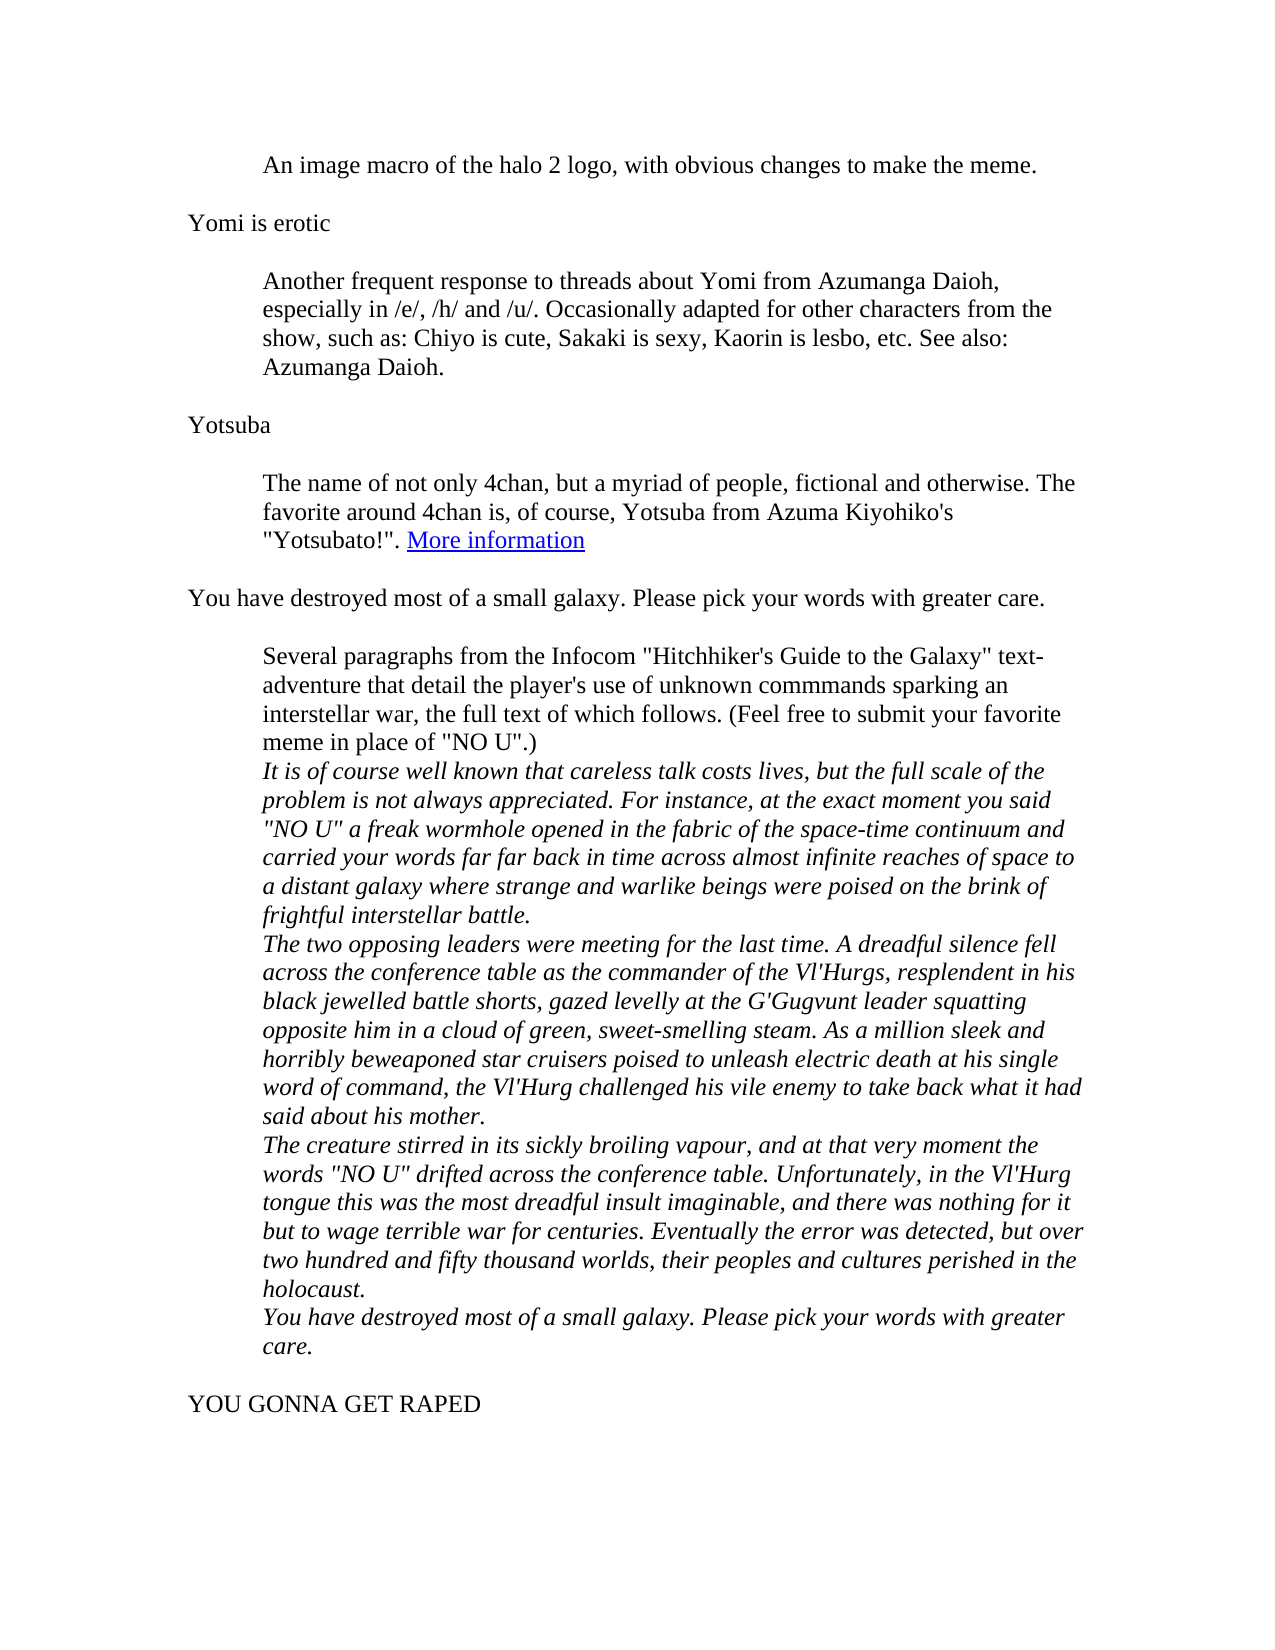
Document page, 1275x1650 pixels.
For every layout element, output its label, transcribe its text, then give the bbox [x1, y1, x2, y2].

text An image macro of the halo 2 logo, with obvious changes to make the meme. [262, 150, 1087, 179]
text Another frequent response to threads about Yomi from Azumanga Daioh, especially in /e/, /h/ and /u/. Occasionally adapted for other characters from the show, such as: Chiyo is cute, Sakaki is sexy, Kaorin is lesbo, etc. See also: Azumanga Daioh. [262, 266, 1087, 381]
text You have destroyed most of a small galaxy. Please pick your words with greater care. [187, 583, 1087, 612]
text The two opposing leaders were meeting for the last time. A dreadful silence fell across the conference table as the commander of the Vl'Hurgs, resplendent in his black jewelled battle shorts, gazed levelly at the G'Gugvunt leader squatting opposite him in a cloud of green, sweet-smelling steam. As a million sleek and horribly beweaponed star cruisers poised to unleash electric death at his single word of command, the Vl'Hurg challenged his vile enemy to take back what it had said about his mother. [262, 929, 1087, 1130]
text The creature stirred in its sickly broiling vapour, and at that very moment the words "NO U" drifted across the conference table. Unfortunately, in the Vl'Hurg tongue this was the most dreadful insult imaginable, and there was nothing for it but to wage terrible war for centuries. Eventually the error was detected, but over two hundred and fifty thousand worlds, their peoples and cultures perished in the holocaust. [262, 1130, 1087, 1302]
text The name of not only 4chan, but a myriad of people, fictional and otherwise. The favorite around 4chan is, of course, Yotsuba from Azuma Kiyohiko's "Yotsubato!". More information [262, 468, 1087, 554]
text Several paragraphs from the Infocom "Hitchhiker's Guide to the Galaxy" text-adventure that detail the player's use of unknown commmands sparking an interstellar war, the full text of which follows. (Feel free to submit your favorite meme in place of "NO U".) [262, 641, 1087, 756]
text Yomi is erotic [187, 208, 1087, 237]
text It is of course well known that careless talk costs lives, but the full scale of the problem is not always appreciated. For instance, at the exact moment you said "NO U" a freak wormhole opened in the fabric of the space-time continuum and carried your words far far back in time across almost infinite reaches of space to a distant galaxy where strange and warlike beings were poised on the brink of frightful interstellar battle. [262, 756, 1087, 929]
text Yotsuba [187, 410, 1087, 439]
text You have destroyed most of a small galaxy. Please pick your words with greater care. [262, 1302, 1087, 1360]
text YOU GONNA GET RAPED [187, 1389, 1087, 1418]
